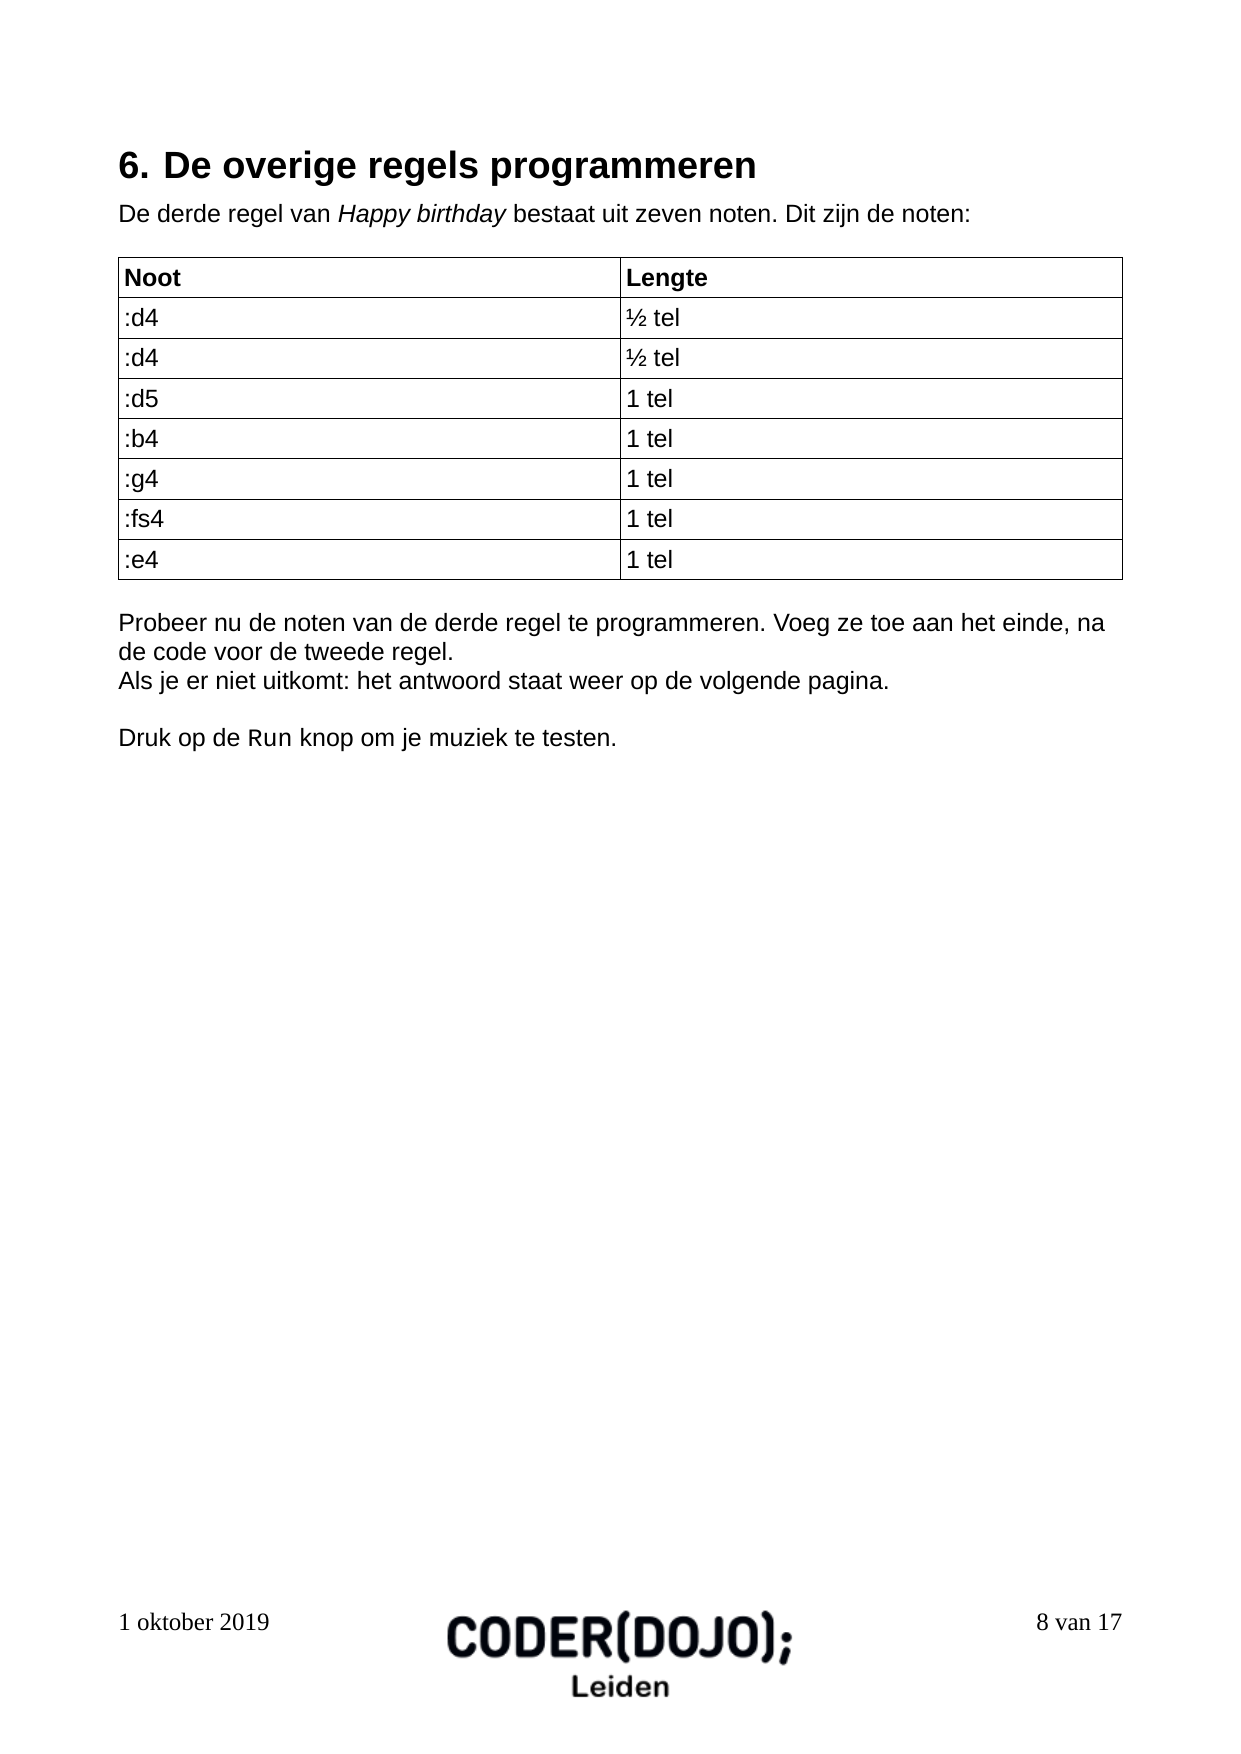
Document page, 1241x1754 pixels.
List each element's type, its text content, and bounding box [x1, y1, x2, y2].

text De derde regel van Happy birthday bestaat uit zeven noten. Dit zijn de noten: [118, 199, 1122, 228]
table_cell :d4 [119, 298, 620, 337]
picture [445, 1608, 795, 1700]
text Als je er niet uitkomt: het antwoord staat weer op de volgende pagina. [118, 666, 1122, 694]
table_cell :b4 [119, 419, 620, 458]
table_cell :d4 [119, 339, 620, 378]
table_cell 1 tel [621, 540, 1122, 579]
table_cell 1 tel [621, 419, 1122, 458]
table_cell :d5 [119, 379, 620, 418]
table_cell 1 tel [621, 459, 1122, 499]
table_header Lengte [621, 258, 1122, 297]
table_cell :e4 [119, 540, 620, 579]
table_cell :g4 [119, 459, 620, 499]
text Druk op de Run knop om je muziek te testen. [118, 723, 1122, 754]
subtitle 6. De overige regels programmeren [118, 143, 1122, 187]
table_cell 1 tel [621, 379, 1122, 418]
table_cell :fs4 [119, 500, 620, 539]
table_cell ½ tel [621, 298, 1122, 337]
table_cell ½ tel [621, 339, 1122, 378]
table_cell 1 tel [621, 500, 1122, 539]
text Probeer nu de noten van de derde regel te programmeren. Voeg ze toe aan het einde, na de code voor de tweede regel. [118, 608, 1122, 666]
table_header Noot [119, 258, 620, 297]
